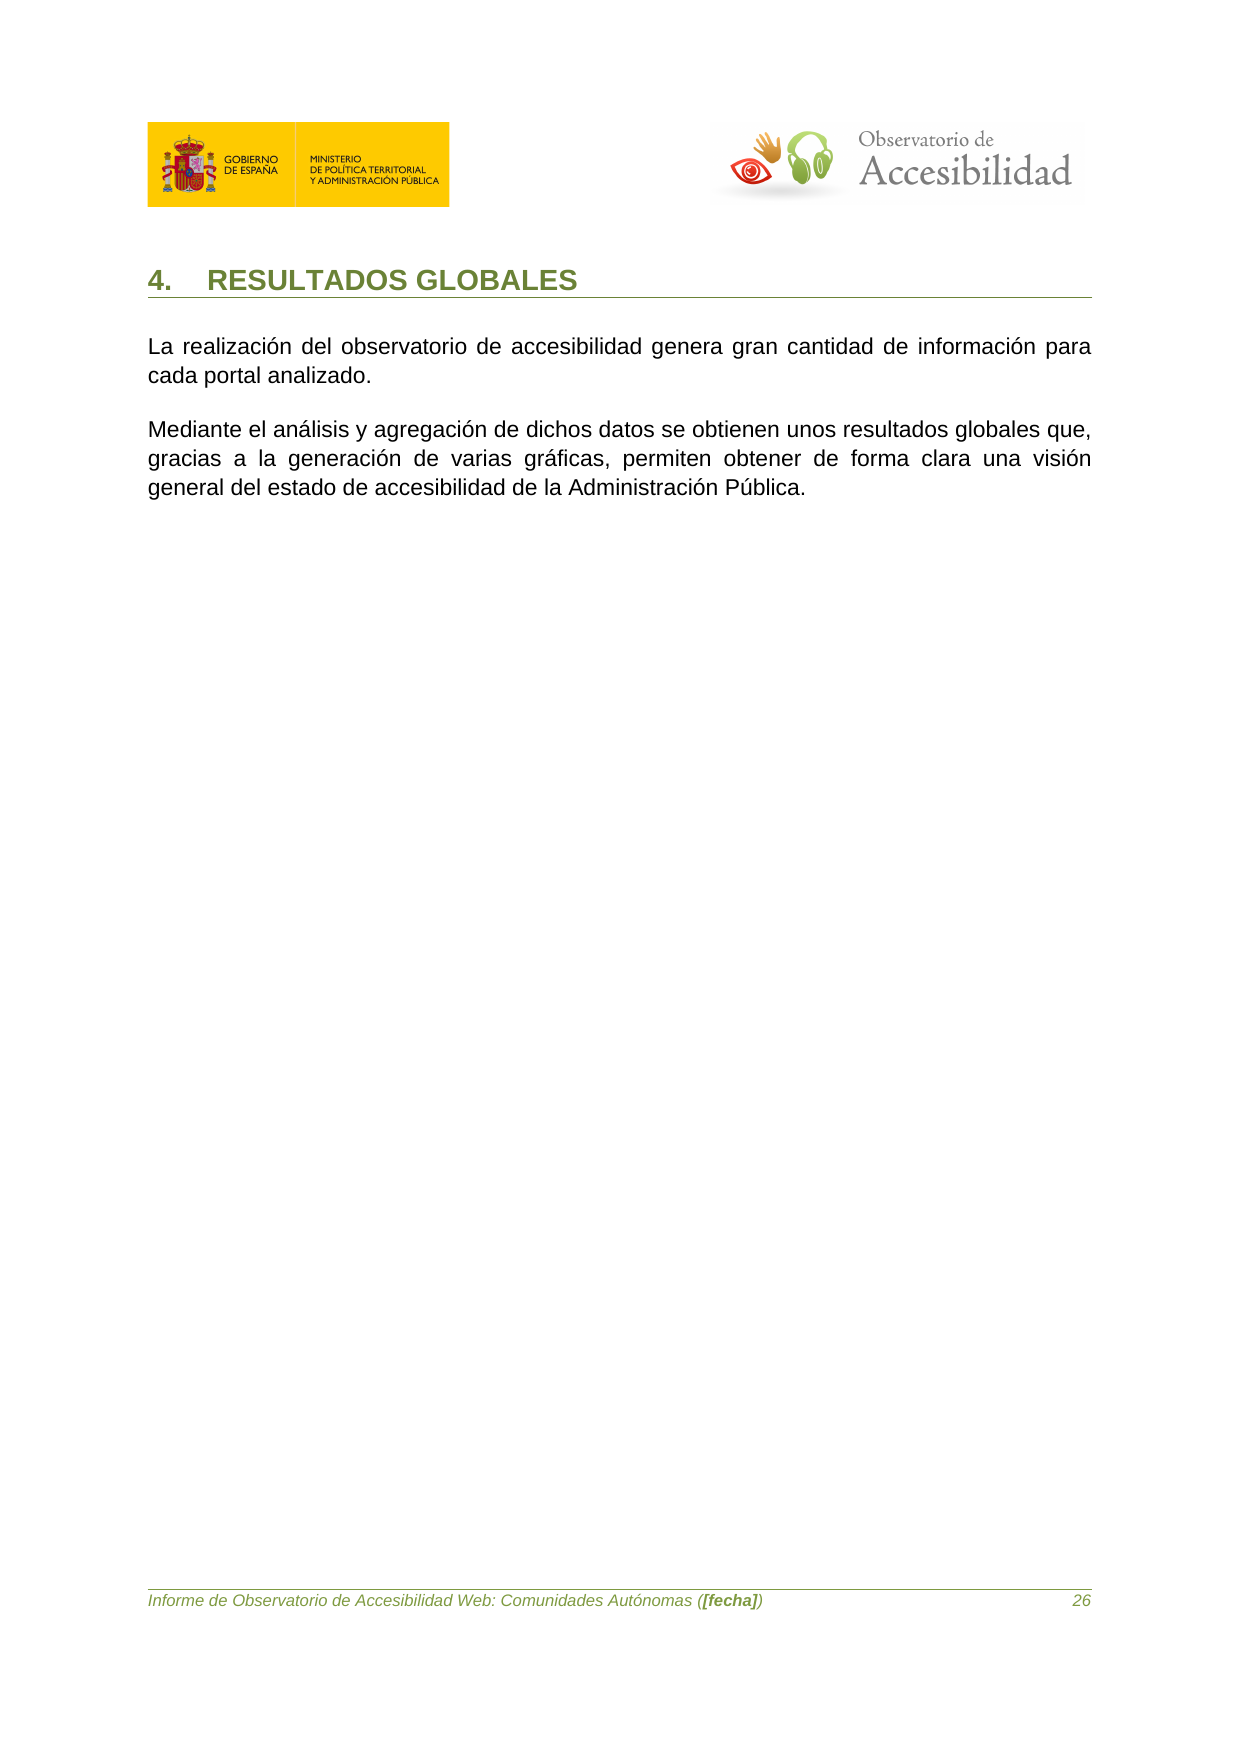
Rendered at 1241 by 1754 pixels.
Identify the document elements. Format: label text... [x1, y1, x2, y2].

text La realización del observatorio de accesibilidad genera gran cantidad de información para cada portal analizado. [148, 333, 1092, 388]
list Resultados Globales [148, 263, 1092, 297]
text Mediante el análisis y agregación de dichos datos se obtienen unos resultados globales que, gracias a la generación de varias gráficas, permiten obtener de forma clara una visión general del estado de accesibilidad de la Administración Pública. [148, 416, 1092, 500]
